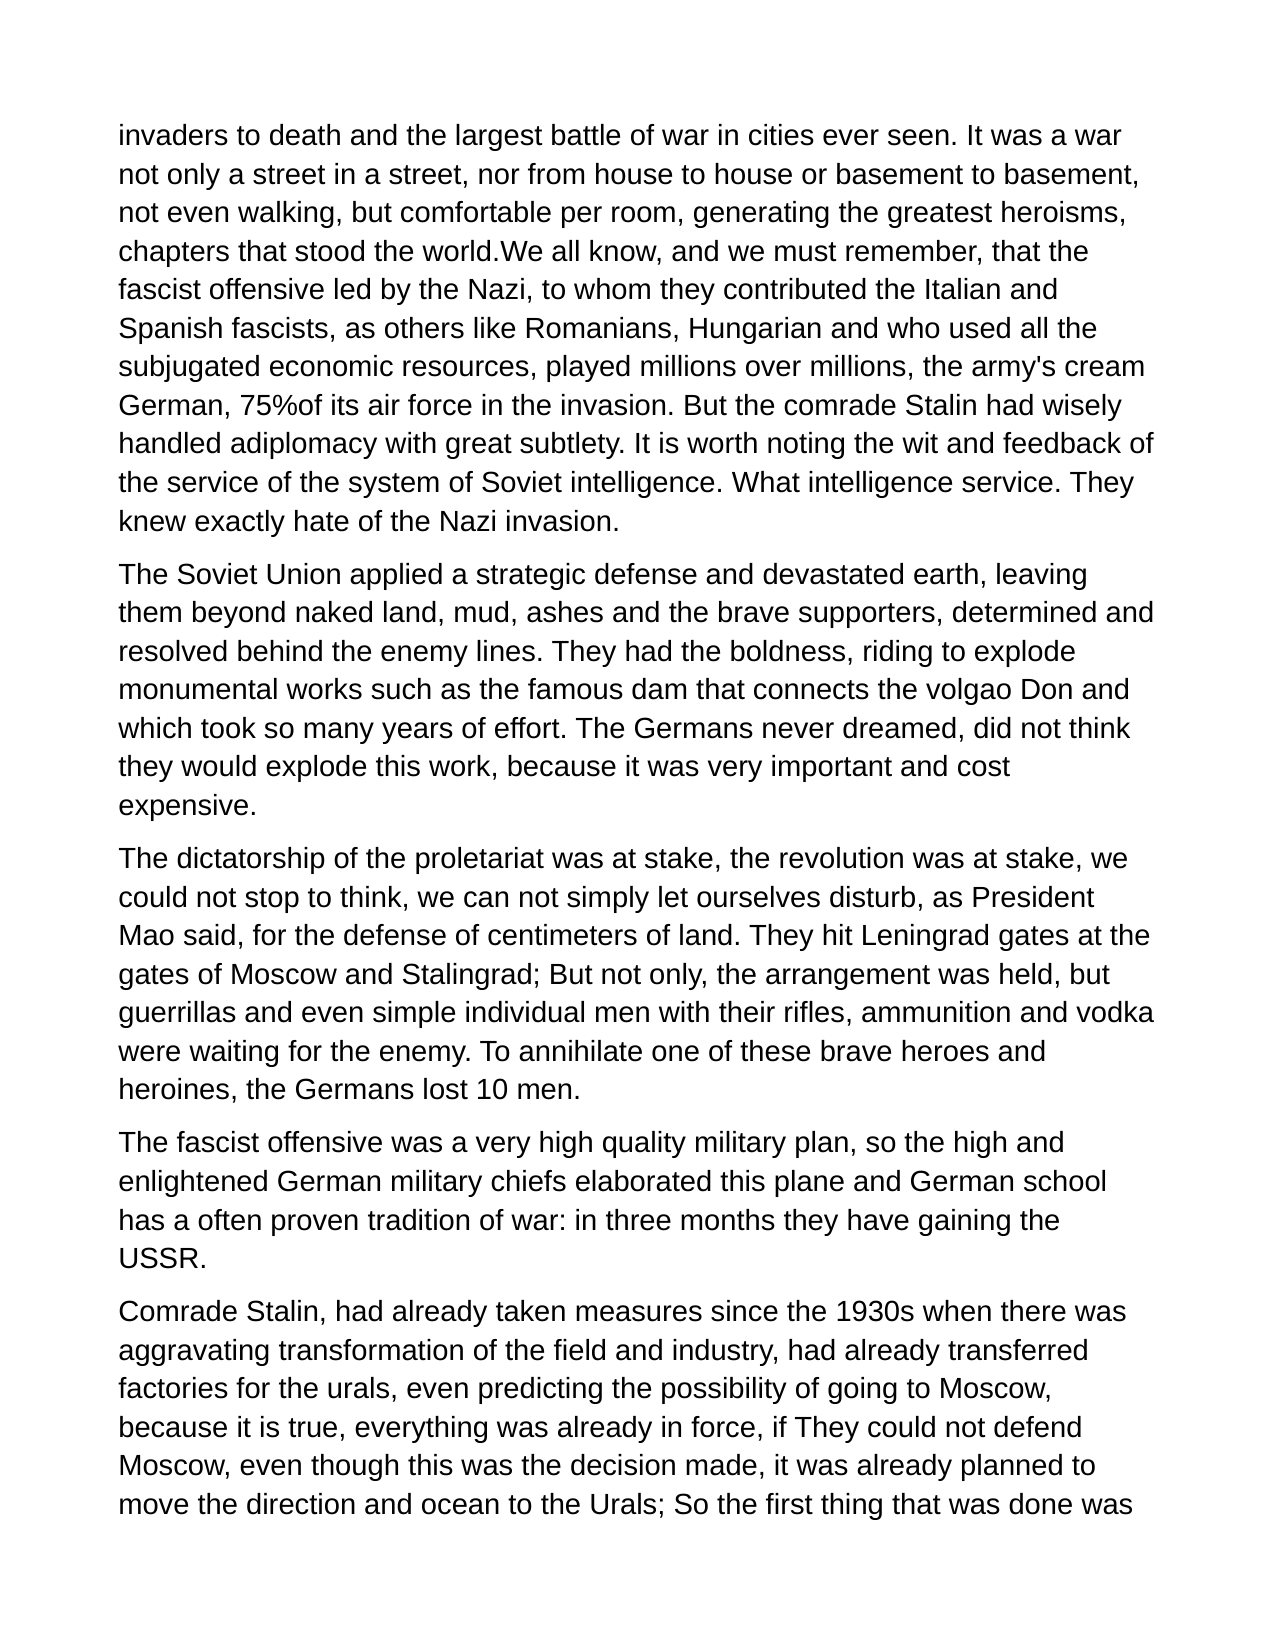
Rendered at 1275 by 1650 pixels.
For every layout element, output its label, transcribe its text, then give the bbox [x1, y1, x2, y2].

text invaders to death and the largest battle of war in cities ever seen. It was a war not only a street in a street, nor from house to house or basement to basement, not even walking, but comfortable per room, generating the greatest heroisms, chapters that stood the world.We all know, and we must remember, that the fascist offensive led by the Nazi, to whom they contributed the Italian and Spanish fascists, as others like Romanians, Hungarian and who used all the subjugated economic resources, played millions over millions, the army's cream German, 75%of its air force in the invasion. But the comrade Stalin had wisely handled adiplomacy with great subtlety. It is worth noting the wit and feedback of the service of the system of Soviet intelligence. What intelligence service. They knew exactly hate of the Nazi invasion. [118, 118, 1157, 537]
text The dictatorship of the proletariat was at stake, the revolution was at stake, we could not stop to think, we can not simply let ourselves disturb, as President Mao said, for the defense of centimeters of land. They hit Leningrad gates at the gates of Moscow and Stalingrad; But not only, the arrangement was held, but guerrillas and even simple individual men with their rifles, ammunition and vodka were waiting for the enemy. To annihilate one of these brave heroes and heroines, the Germans lost 10 men. [118, 841, 1157, 1106]
text The fascist offensive was a very high quality military plan, so the high and enlightened German military chiefs elaborated this plane and German school has a often proven tradition of war: in three months they have gaining the USSR. [118, 1125, 1157, 1274]
text Comrade Stalin, had already taken measures since the 1930s when there was aggravating transformation of the field and industry, had already transferred factories for the urals, even predicting the possibility of going to Moscow, because it is true, everything was already in force, if They could not defend Moscow, even though this was the decision made, it was already planned to move the direction and ocean to the Urals; So the first thing that was done was [118, 1294, 1157, 1520]
text The Soviet Union applied a strategic defense and devastated earth, leaving them beyond naked land, mud, ashes and the brave supporters, determined and resolved behind the enemy lines. They had the boldness, riding to explode monumental works such as the famous dam that connects the volgao Don and which took so many years of effort. The Germans never dreamed, did not think they would explode this work, because it was very important and cost expensive. [118, 557, 1157, 821]
